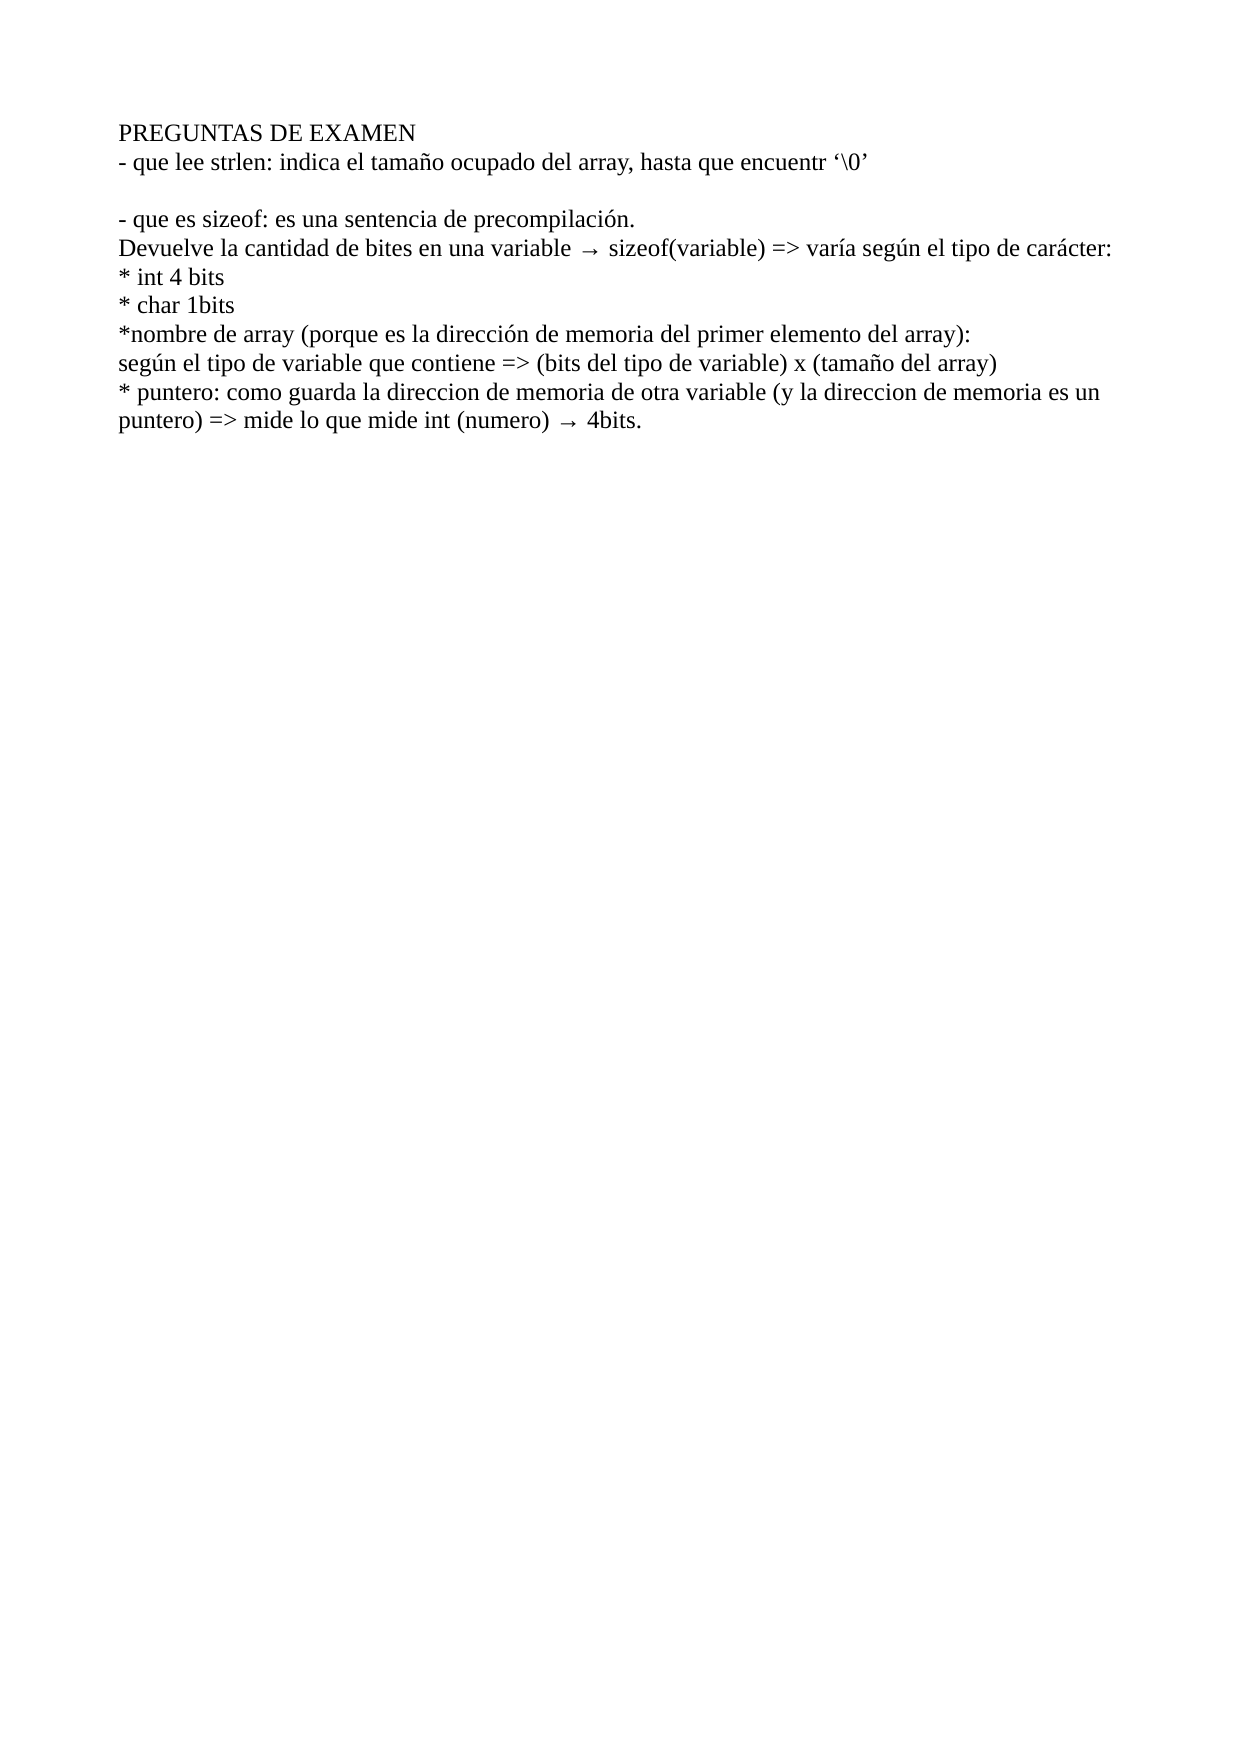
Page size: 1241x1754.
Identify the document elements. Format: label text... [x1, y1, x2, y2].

text según el tipo de variable que contiene => (bits del tipo de variable) x (tamaño del array) [118, 348, 1122, 377]
text - que lee strlen: indica el tamaño ocupado del array, hasta que encuentr ‘\0’ [118, 147, 1122, 176]
text PREGUNTAS DE EXAMEN [118, 118, 1122, 147]
text - que es sizeof: es una sentencia de precompilación. [118, 204, 1122, 233]
text * char 1bits [118, 291, 1122, 319]
text *nombre de array (porque es la dirección de memoria del primer elemento del array): [118, 319, 1122, 348]
text * puntero: como guarda la direccion de memoria de otra variable (y la direccion de memoria es un puntero) => mide lo que mide int (numero) → 4bits. [118, 377, 1122, 434]
text Devuelve la cantidad de bites en una variable → sizeof(variable) => varía según el tipo de carácter: [118, 233, 1122, 262]
text * int 4 bits [118, 262, 1122, 291]
